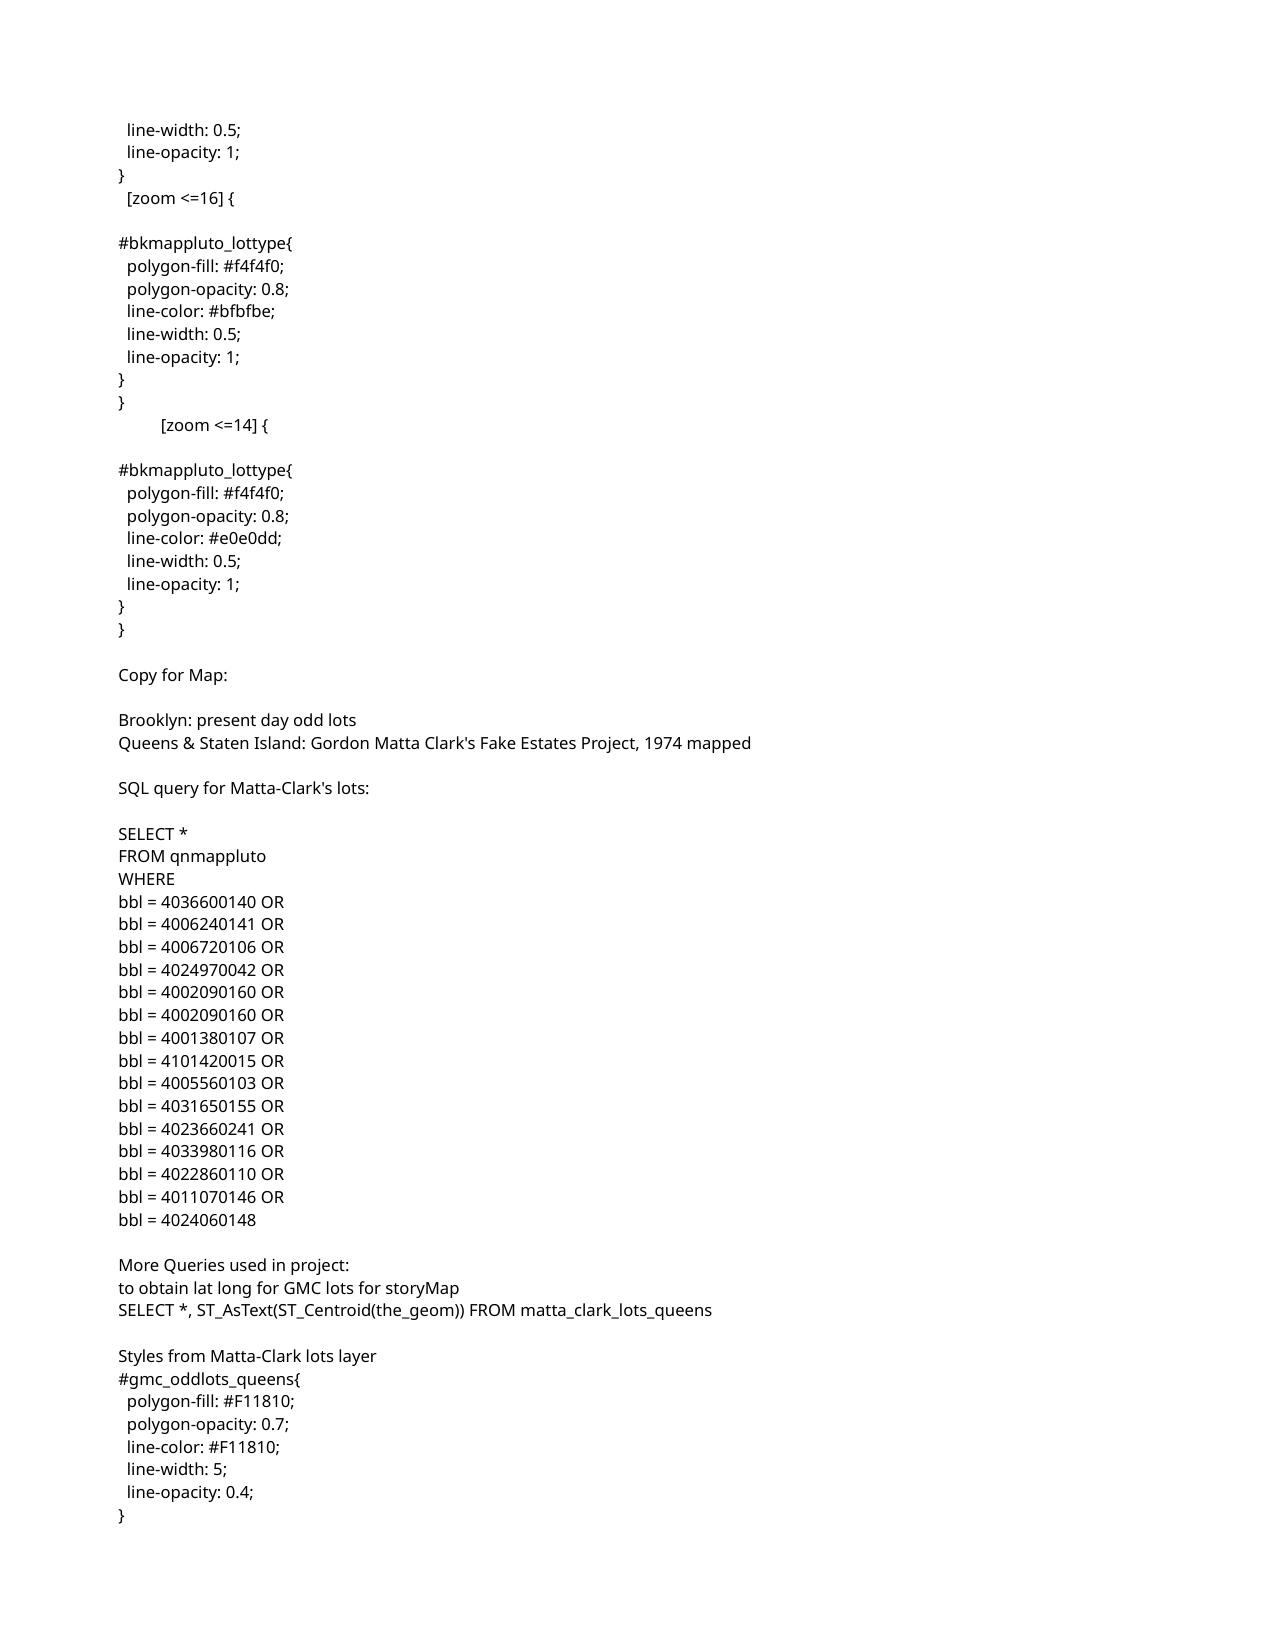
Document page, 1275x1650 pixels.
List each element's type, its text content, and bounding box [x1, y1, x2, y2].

text to obtain lat long for GMC lots for storyMap [118, 1276, 1157, 1299]
text polygon-fill: #f4f4f0; [118, 481, 1157, 504]
text SELECT * [118, 822, 1157, 845]
text [zoom <=16] { [118, 186, 1157, 209]
text } [118, 163, 1157, 186]
text Copy for Map: [118, 663, 1157, 686]
text bbl = 4024060148 [118, 1208, 1157, 1231]
text bbl = 4023660241 OR [118, 1117, 1157, 1140]
text bbl = 4002090160 OR [118, 1004, 1157, 1026]
text line-width: 0.5; [118, 322, 1157, 345]
text bbl = 4033980116 OR [118, 1140, 1157, 1163]
text } [118, 391, 1157, 413]
text polygon-fill: #f4f4f0; [118, 254, 1157, 277]
text bbl = 4002090160 OR [118, 981, 1157, 1004]
text More Queries used in project: [118, 1253, 1157, 1276]
text line-color: #bfbfbe; [118, 300, 1157, 322]
text Styles from Matta-Clark lots layer [118, 1344, 1157, 1367]
text bbl = 4006240141 OR [118, 913, 1157, 936]
text polygon-opacity: 0.8; [118, 504, 1157, 527]
text polygon-opacity: 0.8; [118, 277, 1157, 300]
text bbl = 4101420015 OR [118, 1049, 1157, 1072]
text Brooklyn: present day odd lots [118, 708, 1157, 731]
text line-width: 5; [118, 1458, 1157, 1481]
text polygon-fill: #F11810; [118, 1390, 1157, 1412]
text bbl = 4022860110 OR [118, 1163, 1157, 1185]
text } [118, 368, 1157, 391]
text line-color: #F11810; [118, 1435, 1157, 1458]
text } [118, 1503, 1157, 1526]
text #bkmappluto_lottype{ [118, 459, 1157, 481]
text Queens & Staten Island: Gordon Matta Clark's Fake Estates Project, 1974 mapped [118, 731, 1157, 754]
text line-opacity: 1; [118, 572, 1157, 595]
text bbl = 4024970042 OR [118, 958, 1157, 981]
text line-opacity: 1; [118, 345, 1157, 368]
text FROM qnmappluto [118, 845, 1157, 867]
text bbl = 4031650155 OR [118, 1094, 1157, 1117]
text polygon-opacity: 0.7; [118, 1412, 1157, 1435]
text bbl = 4001380107 OR [118, 1026, 1157, 1049]
text #bkmappluto_lottype{ [118, 232, 1157, 254]
text line-width: 0.5; [118, 549, 1157, 572]
text bbl = 4011070146 OR [118, 1185, 1157, 1208]
text line-width: 0.5; [118, 118, 1157, 141]
text bbl = 4006720106 OR [118, 936, 1157, 958]
text bbl = 4005560103 OR [118, 1072, 1157, 1094]
text } [118, 618, 1157, 640]
text [zoom <=14] { [118, 413, 1157, 436]
text SQL query for Matta-Clark's lots: [118, 777, 1157, 799]
text line-opacity: 1; [118, 141, 1157, 163]
text line-opacity: 0.4; [118, 1481, 1157, 1503]
text WHERE [118, 867, 1157, 890]
text #gmc_oddlots_queens{ [118, 1367, 1157, 1390]
text SELECT *, ST_AsText(ST_Centroid(the_geom)) FROM matta_clark_lots_queens [118, 1299, 1157, 1322]
text line-color: #e0e0dd; [118, 527, 1157, 549]
text } [118, 595, 1157, 618]
text bbl = 4036600140 OR [118, 890, 1157, 913]
